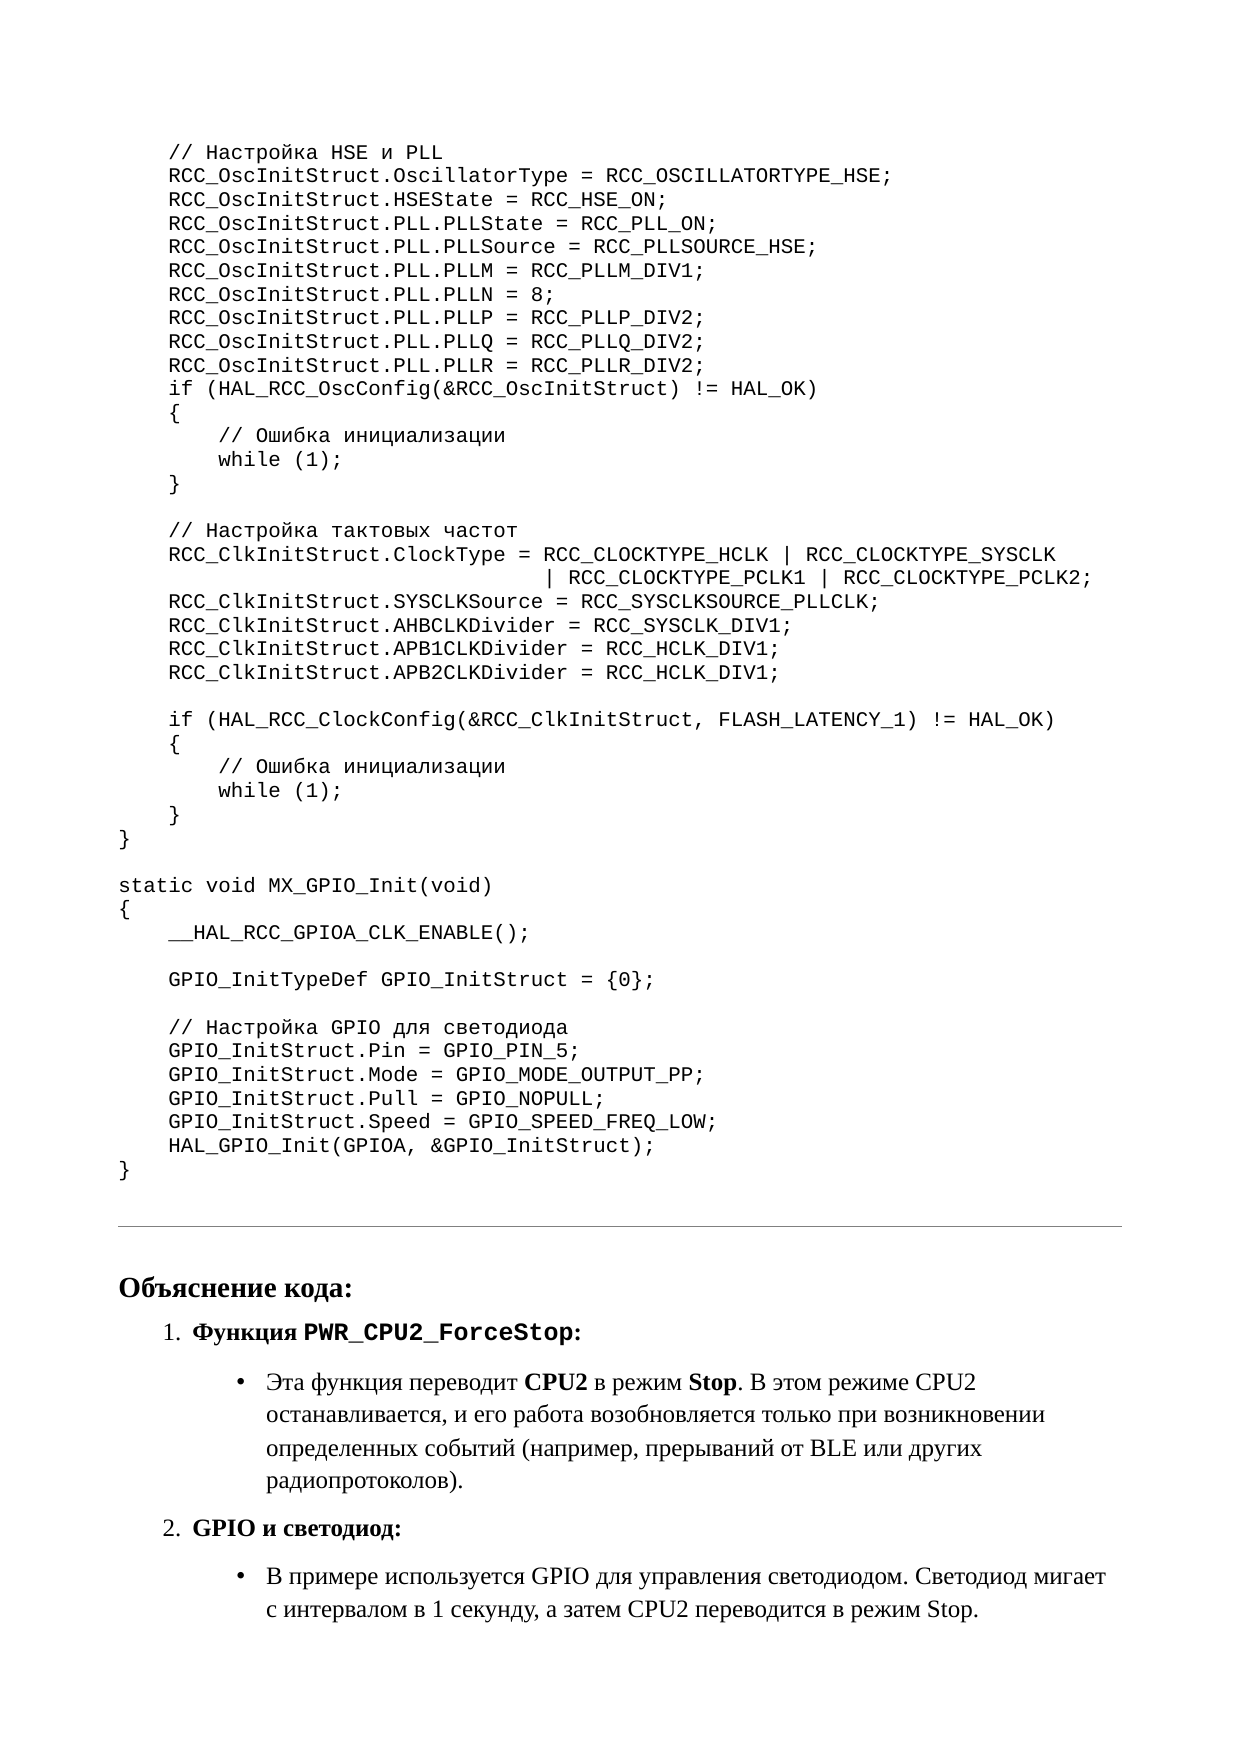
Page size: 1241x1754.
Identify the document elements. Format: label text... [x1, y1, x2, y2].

list Эта функция переводит CPU2 в режим Stop. В этом режиме CPU2 останавливается, и его работа возобновляется только при возникновении определенных событий (например, прерываний от BLE или других радиопротоколов). [236, 1367, 1122, 1494]
text RCC_ClkInitStruct.ClockType = RCC_CLOCKTYPE_HCLK | RCC_CLOCKTYPE_SYSCLK [118, 544, 1122, 567]
text GPIO_InitStruct.Speed = GPIO_SPEED_FREQ_LOW; [118, 1111, 1122, 1135]
text } [118, 804, 1122, 827]
text RCC_OscInitStruct.PLL.PLLState = RCC_PLL_ON; [118, 213, 1122, 236]
text RCC_OscInitStruct.OscillatorType = RCC_OSCILLATORTYPE_HSE; [118, 165, 1122, 189]
text RCC_OscInitStruct.PLL.PLLM = RCC_PLLM_DIV1; [118, 260, 1122, 284]
text RCC_ClkInitStruct.APB2CLKDivider = RCC_HCLK_DIV1; [118, 662, 1122, 686]
text RCC_OscInitStruct.PLL.PLLR = RCC_PLLR_DIV2; [118, 354, 1122, 378]
list GPIO и светодиод: [162, 1513, 1122, 1542]
text RCC_OscInitStruct.HSEState = RCC_HSE_ON; [118, 189, 1122, 213]
text // Настройка GPIO для светодиода [118, 1017, 1122, 1040]
text GPIO_InitStruct.Mode = GPIO_MODE_OUTPUT_PP; [118, 1064, 1122, 1088]
text { [118, 733, 1122, 757]
text GPIO_InitTypeDef GPIO_InitStruct = {0}; [118, 969, 1122, 993]
text GPIO_InitStruct.Pull = GPIO_NOPULL; [118, 1088, 1122, 1111]
text RCC_OscInitStruct.PLL.PLLSource = RCC_PLLSOURCE_HSE; [118, 236, 1122, 260]
text } [118, 827, 1122, 851]
text // Настройка HSE и PLL [118, 142, 1122, 165]
text HAL_GPIO_Init(GPIOA, &GPIO_InitStruct); [118, 1135, 1122, 1158]
text // Ошибка инициализации [118, 426, 1122, 449]
text // Ошибка инициализации [118, 757, 1122, 780]
text while (1); [118, 449, 1122, 473]
text } [118, 473, 1122, 496]
text // Настройка тактовых частот [118, 520, 1122, 544]
list Функция PWR_CPU2_ForceStop: [162, 1317, 1122, 1347]
text if (HAL_RCC_OscConfig(&RCC_OscInitStruct) != HAL_OK) [118, 378, 1122, 402]
text RCC_ClkInitStruct.AHBCLKDivider = RCC_SYSCLK_DIV1; [118, 615, 1122, 638]
text } [118, 1158, 1122, 1182]
text if (HAL_RCC_ClockConfig(&RCC_ClkInitStruct, FLASH_LATENCY_1) != HAL_OK) [118, 709, 1122, 733]
text { [118, 898, 1122, 922]
text | RCC_CLOCKTYPE_PCLK1 | RCC_CLOCKTYPE_PCLK2; [118, 567, 1122, 591]
text __HAL_RCC_GPIOA_CLK_ENABLE(); [118, 922, 1122, 946]
text while (1); [118, 780, 1122, 804]
text { [118, 402, 1122, 426]
list В примере используется GPIO для управления светодиодом. Светодиод мигает с интервалом в 1 секунду, а затем CPU2 переводится в режим Stop. [236, 1561, 1122, 1623]
subtitle Объяснение кода: [118, 1271, 1122, 1304]
text GPIO_InitStruct.Pin = GPIO_PIN_5; [118, 1040, 1122, 1064]
text RCC_OscInitStruct.PLL.PLLP = RCC_PLLP_DIV2; [118, 307, 1122, 331]
text RCC_ClkInitStruct.SYSCLKSource = RCC_SYSCLKSOURCE_PLLCLK; [118, 591, 1122, 615]
text static void MX_GPIO_Init(void) [118, 875, 1122, 898]
text RCC_ClkInitStruct.APB1CLKDivider = RCC_HCLK_DIV1; [118, 638, 1122, 662]
text RCC_OscInitStruct.PLL.PLLQ = RCC_PLLQ_DIV2; [118, 331, 1122, 354]
text RCC_OscInitStruct.PLL.PLLN = 8; [118, 284, 1122, 307]
